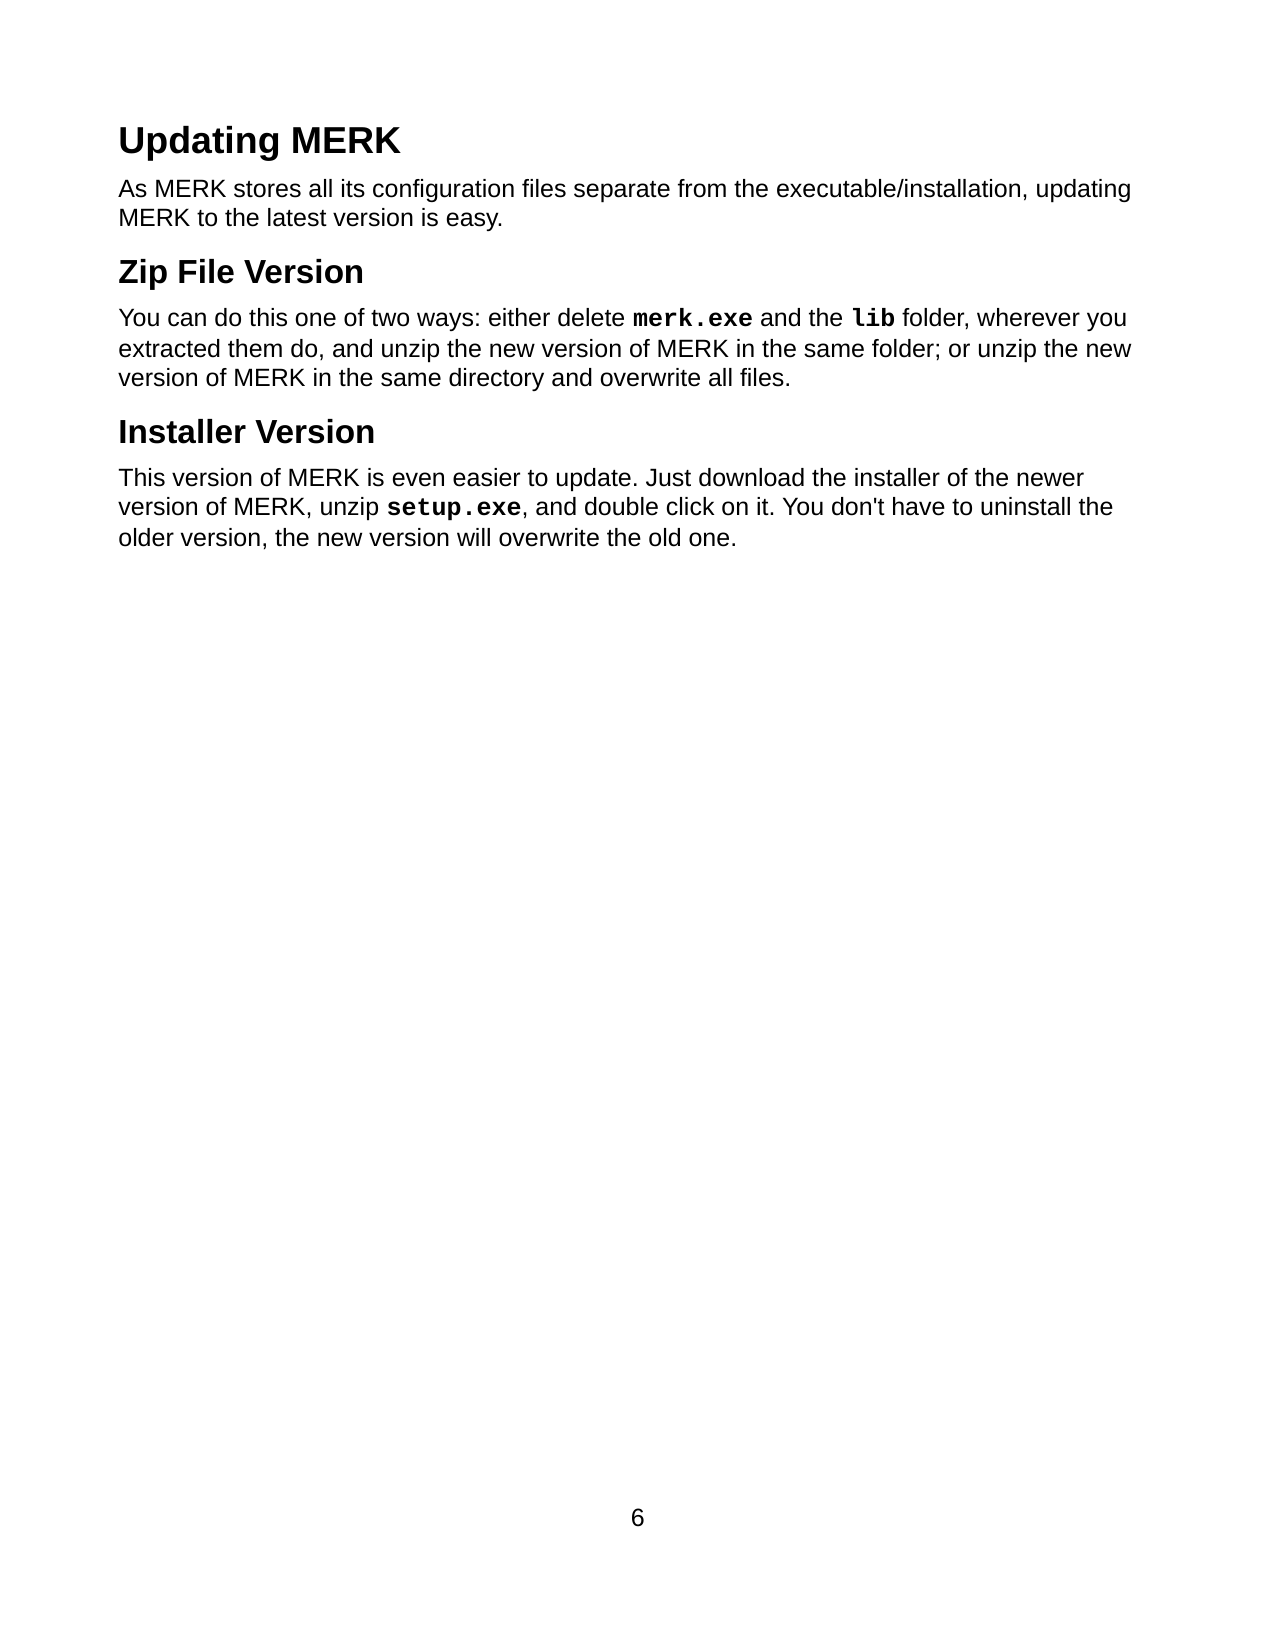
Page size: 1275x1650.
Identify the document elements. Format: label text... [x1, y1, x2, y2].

subtitle Installer Version [118, 412, 1157, 451]
text You can do this one of two ways: either delete merk.exe and the lib folder, wherever you extracted them do, and unzip the new version of MERK in the same folder; or unzip the new version of MERK in the same directory and overwrite all files. [118, 303, 1157, 391]
subtitle Zip File Version [118, 252, 1157, 291]
text This version of MERK is even easier to update. Just download the installer of the newer version of MERK, unzip setup.exe, and double click on it. You don't have to uninstall the older version, the new version will overwrite the old one. [118, 463, 1157, 552]
subtitle Updating MERK [118, 118, 1157, 161]
text As MERK stores all its configuration files separate from the executable/installation, updating MERK to the latest version is easy. [118, 174, 1157, 231]
